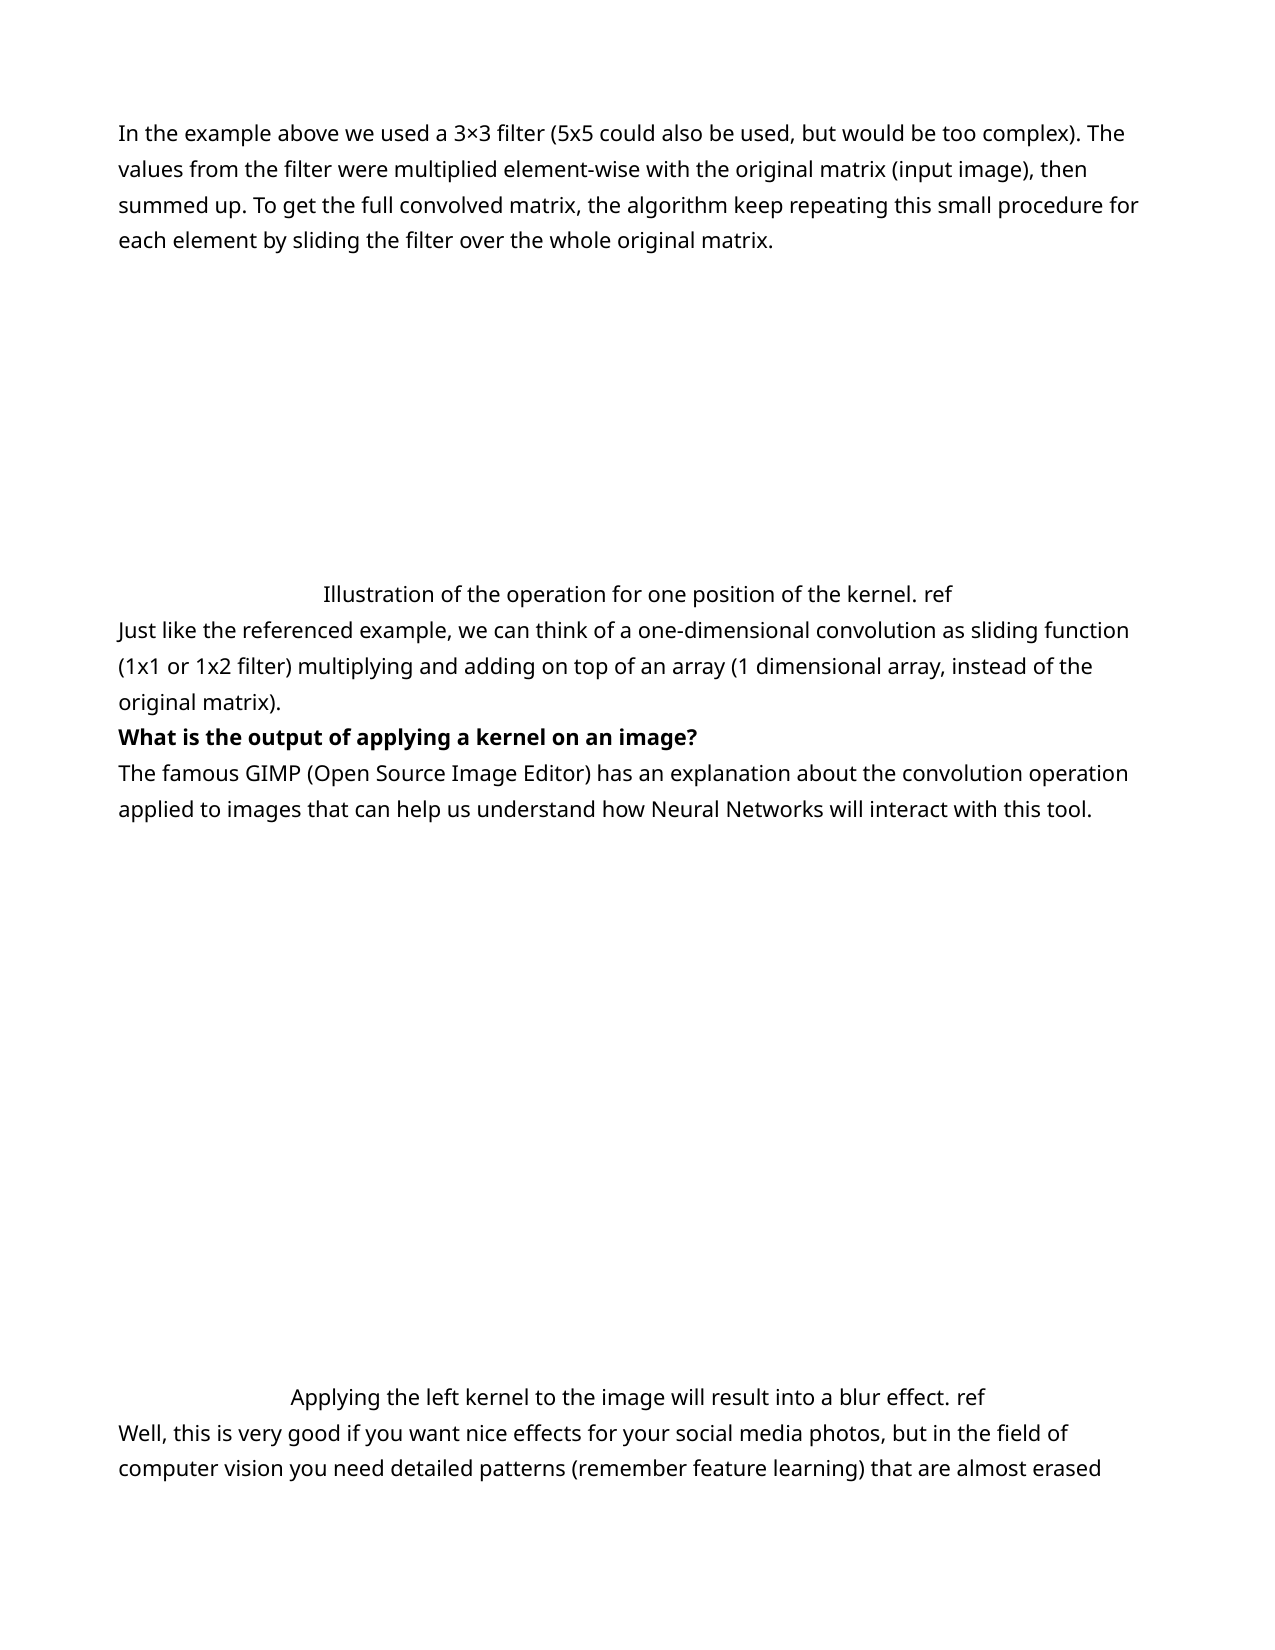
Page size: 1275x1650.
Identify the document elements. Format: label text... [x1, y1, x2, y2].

text What is the output of applying a kernel on an image? The famous GIMP (Open Source Image Editor) has an explanation about the convolution operation applied to images that can help us understand how Neural Networks will interact with this tool. [118, 722, 1157, 823]
text Well, this is very good if you want nice effects for your social media photos, but in the field of computer vision you need detailed patterns (remember feature learning) that are almost erased [118, 1418, 1157, 1483]
text In the example above we used a 3×3 filter (5x5 could also be used, but would be too complex). The values from the filter were multiplied element-wise with the original matrix (input image), then summed up. To get the full convolved matrix, the algorithm keep repeating this small procedure for each element by sliding the filter over the whole original matrix. [118, 118, 1157, 255]
text Applying the left kernel to the image will result into a blur effect. ref [118, 1382, 1157, 1412]
text Just like the referenced example, we can think of a one-dimensional convolution as sliding function (1x1 or 1x2 filter) multiplying and adding on top of an array (1 dimensional array, instead of the original matrix). [118, 615, 1157, 716]
text Illustration of the operation for one position of the kernel. ref [118, 579, 1157, 609]
